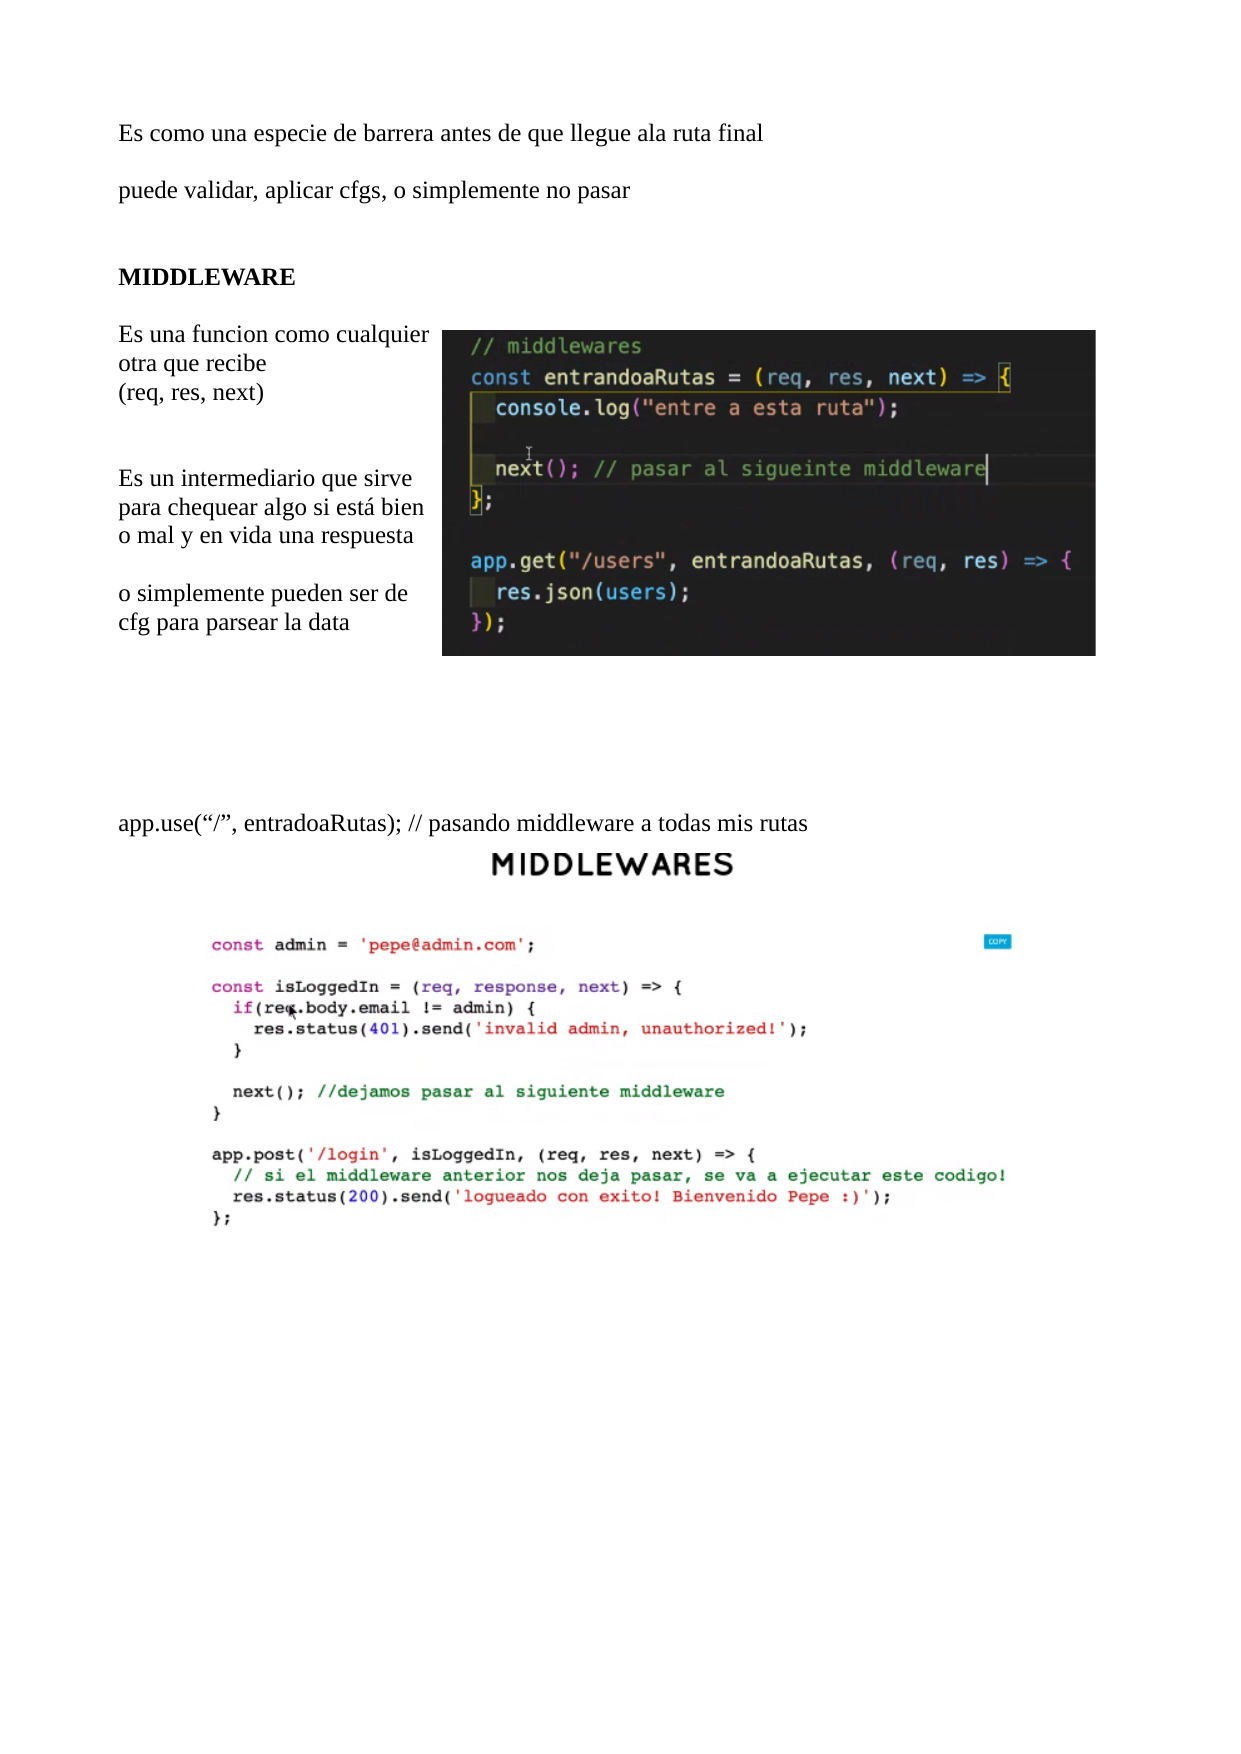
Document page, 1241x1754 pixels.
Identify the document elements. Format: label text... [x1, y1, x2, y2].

text app.use(“/”, entradoaRutas); // pasando middleware a todas mis rutas [118, 808, 1122, 837]
text Es una funcion como cualquier otra que recibe [118, 319, 1122, 377]
text puede validar, aplicar cfgs, o simplemente no pasar [118, 176, 1122, 204]
text Es un intermediario que sirve para chequear algo si está bien o mal y en vida una respuesta [118, 463, 442, 549]
text [1096, 463, 1122, 549]
text o simplemente pueden ser de cfg para parsear la data [118, 578, 442, 636]
picture [202, 853, 1038, 1265]
text Es como una especie de barrera antes de que llegue ala ruta final [118, 118, 1122, 147]
picture [442, 330, 1096, 656]
text MIDDLEWARE [118, 262, 1122, 291]
text (req, res, next) [118, 377, 442, 406]
text [1096, 377, 1122, 406]
text [1096, 578, 1122, 636]
